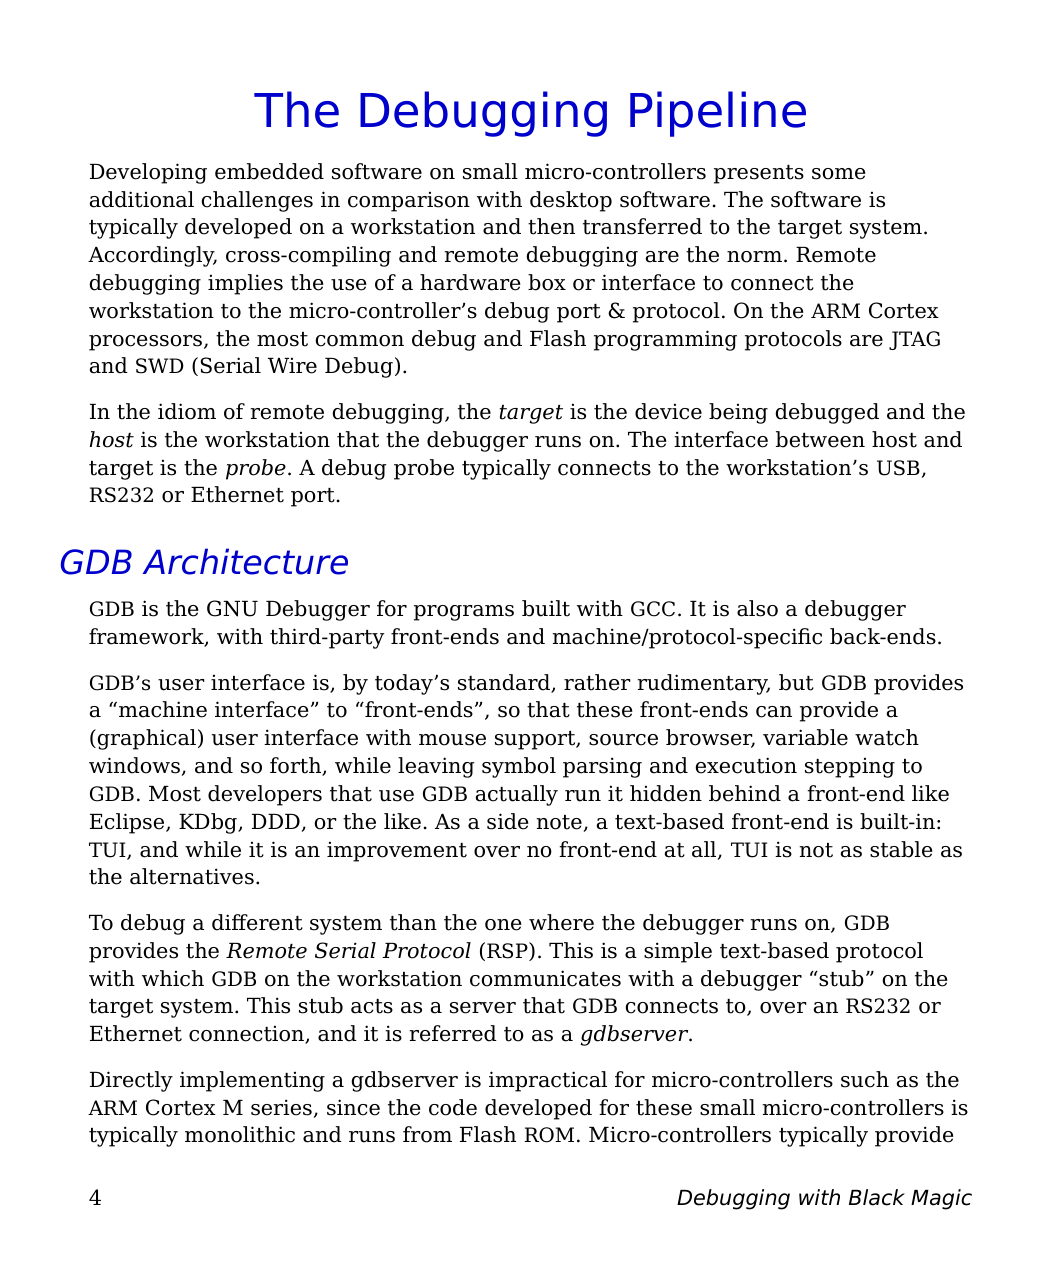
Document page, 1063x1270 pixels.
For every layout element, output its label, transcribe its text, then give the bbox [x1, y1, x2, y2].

text GDB’s user interface is, by today’s standard, rather rudimentary, but GDB provides a “machine interface” to “front-ends”, so that these front-ends can provide a (graphical) user interface with mouse support, source browser, variable watch windows, and so forth, while leaving symbol parsing and execution stepping to GDB. Most developers that use GDB actually run it hidden behind a front-end like Eclipse, KDbg, DDD, or the like. As a side note, a text-based front-end is built-in: TUI, and while it is an improvement over no front-end at all, TUI is not as stable as the alternatives. [88, 671, 974, 890]
subtitle The Debugging Pipeline [88, 84, 974, 138]
text Directly implementing a gdbserver is impractical for micro-controllers such as the ARM Cortex M series, since the code developed for these small micro-controllers is typically monolithic and runs from Flash ROM. Micro-controllers typically provide [88, 1068, 974, 1148]
text In the idiom of remote debugging, the target is the device being debugged and the host is the workstation that the debugger runs on. The interface between host and target is the probe. A debug probe typically connects to the workstation’s USB, RS232 or Ethernet port. [88, 400, 974, 508]
text To debug a different system than the one where the debugger runs on, GDB provides the Remote Serial Protocol (RSP). This is a simple text-based protocol with which GDB on the workstation communicates with a debugger “stub” on the target system. This stub acts as a server that GDB connects to, over an RS232 or Ethernet connection, and it is referred to as a gdbserver. [88, 911, 974, 1046]
subtitle GDB Architecture [59, 544, 974, 583]
text Developing embedded software on small micro-controllers presents some additional challenges in comparison with desktop software. The software is typically developed on a workstation and then transferred to the target system. Accordingly, cross-compiling and remote debugging are the norm. Remote debugging implies the use of a hardware box or interface to connect the workstation to the micro-controller’s debug port & protocol. On the ARM Cortex processors, the most common debug and Flash programming protocols are JTAG and SWD (Serial Wire Debug). [88, 160, 974, 379]
text GDB is the GNU Debugger for programs built with GCC. It is also a debugger framework, with third-party front-ends and machine/protocol-specific back-ends. [88, 597, 974, 649]
